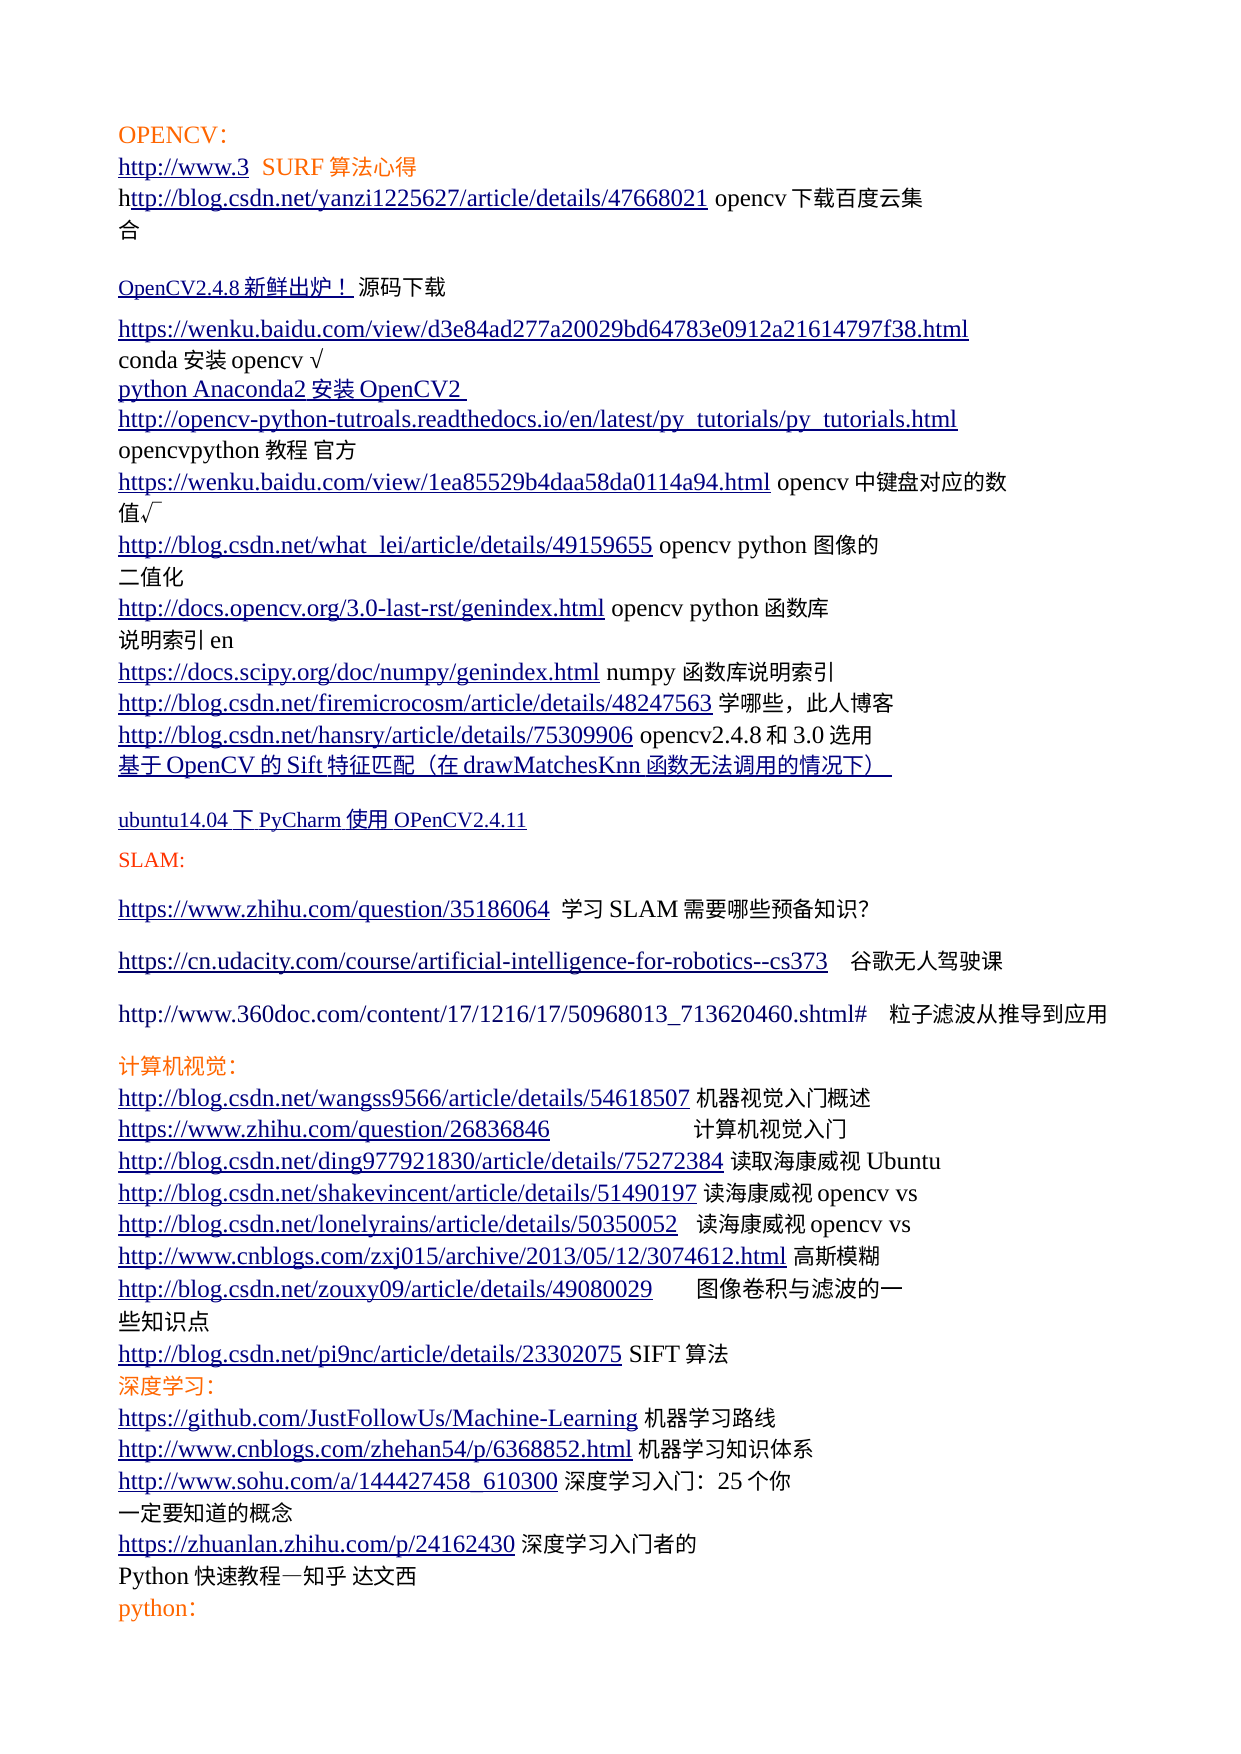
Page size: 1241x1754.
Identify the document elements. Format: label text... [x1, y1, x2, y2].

subtitle OpenCV2.4.8新鲜出炉！ 源码下载 [118, 270, 1122, 302]
text http://www.cnblogs.com/zxj015/archive/2013/05/12/3074612.html 高斯模糊 [118, 1239, 1122, 1271]
text https://www.zhihu.com/question/26836846 计算机视觉入门 [118, 1112, 1122, 1144]
text http://blog.csdn.net/shakevincent/article/details/51490197 读海康威视opencv vs [118, 1176, 1122, 1207]
text http://blog.csdn.net/pi9nc/article/details/23302075 SIFT算法 [118, 1337, 1122, 1369]
text https://www.zhihu.com/question/35186064 学习SLAM需要哪些预备知识？ [118, 892, 1122, 923]
text http://www.sohu.com/a/144427458_610300 深度学习入门：25个你 [118, 1464, 1122, 1496]
text python Anaconda2安装OpenCV2 [118, 374, 1122, 404]
text http://blog.csdn.net/ding977921830/article/details/75272384 读取海康威视 Ubuntu [118, 1144, 1122, 1176]
text http://www.cnblogs.com/zhehan54/p/6368852.html 机器学习知识体系 [118, 1432, 1122, 1464]
text SLAM: [118, 847, 1122, 872]
text 合 [118, 213, 1122, 245]
text http://docs.opencv.org/3.0-last-rst/genindex.html opencv python函数库 [118, 591, 1122, 623]
subtitle ubuntu14.04下PyCharm使用OPenCV2.4.11 [118, 804, 1122, 834]
text 说明索引en [118, 623, 1122, 655]
text 值√ [118, 496, 1122, 528]
text http://www.3 SURF算法心得 [118, 150, 1122, 181]
text conda安装opencv √ [118, 343, 1122, 374]
text OPENCV： [118, 118, 1122, 150]
text http://blog.csdn.net/yanzi1225627/article/details/47668021 opencv下载百度云集 [118, 181, 1122, 213]
text https://wenku.baidu.com/view/1ea85529b4daa58da0114a94.html opencv中键盘对应的数 [118, 465, 1122, 496]
text 计算机视觉： [118, 1049, 1122, 1081]
text http://opencv-python-tutroals.readthedocs.io/en/latest/py_tutorials/py_tutorials.html [118, 404, 1122, 433]
text http://blog.csdn.net/zouxy09/article/details/49080029 图像卷积与滤波的一 [118, 1271, 1122, 1304]
text http://blog.csdn.net/hansry/article/details/75309906 opencv2.4.8和3.0选用 [118, 718, 1122, 750]
text http://blog.csdn.net/lonelyrains/article/details/50350052 读海康威视opencv vs [118, 1207, 1122, 1239]
text https://wenku.baidu.com/view/d3e84ad277a20029bd64783e0912a21614797f38.html [118, 314, 1122, 343]
text https://cn.udacity.com/course/artificial-intelligence-for-robotics--cs373 谷歌无人驾驶课 [118, 944, 1122, 976]
text http://blog.csdn.net/wangss9566/article/details/54618507 机器视觉入门概述 [118, 1081, 1122, 1112]
text https://github.com/JustFollowUs/Machine-Learning 机器学习路线 [118, 1401, 1122, 1432]
text 一定要知道的概念 [118, 1496, 1122, 1527]
text python： [118, 1591, 1122, 1622]
text http://blog.csdn.net/what_lei/article/details/49159655 opencv python 图像的 [118, 528, 1122, 560]
text http://blog.csdn.net/firemicrocosm/article/details/48247563 学哪些，此人博客 [118, 686, 1122, 718]
text 深度学习： [118, 1369, 1122, 1401]
text 些知识点 [118, 1304, 1122, 1337]
text 基于OpenCV的Sift特征匹配（在drawMatchesKnn函数无法调用的情况下） [118, 750, 1122, 779]
text Python快速教程—知乎 达文西 [118, 1559, 1122, 1591]
text https://docs.scipy.org/doc/numpy/genindex.html numpy 函数库说明索引 [118, 655, 1122, 686]
text 二值化 [118, 560, 1122, 591]
text opencvpython教程 官方 [118, 433, 1122, 465]
text http://www.360doc.com/content/17/1216/17/50968013_713620460.shtml# 粒子滤波从推导到应用 [118, 997, 1122, 1028]
text https://zhuanlan.zhihu.com/p/24162430 深度学习入门者的 [118, 1527, 1122, 1559]
